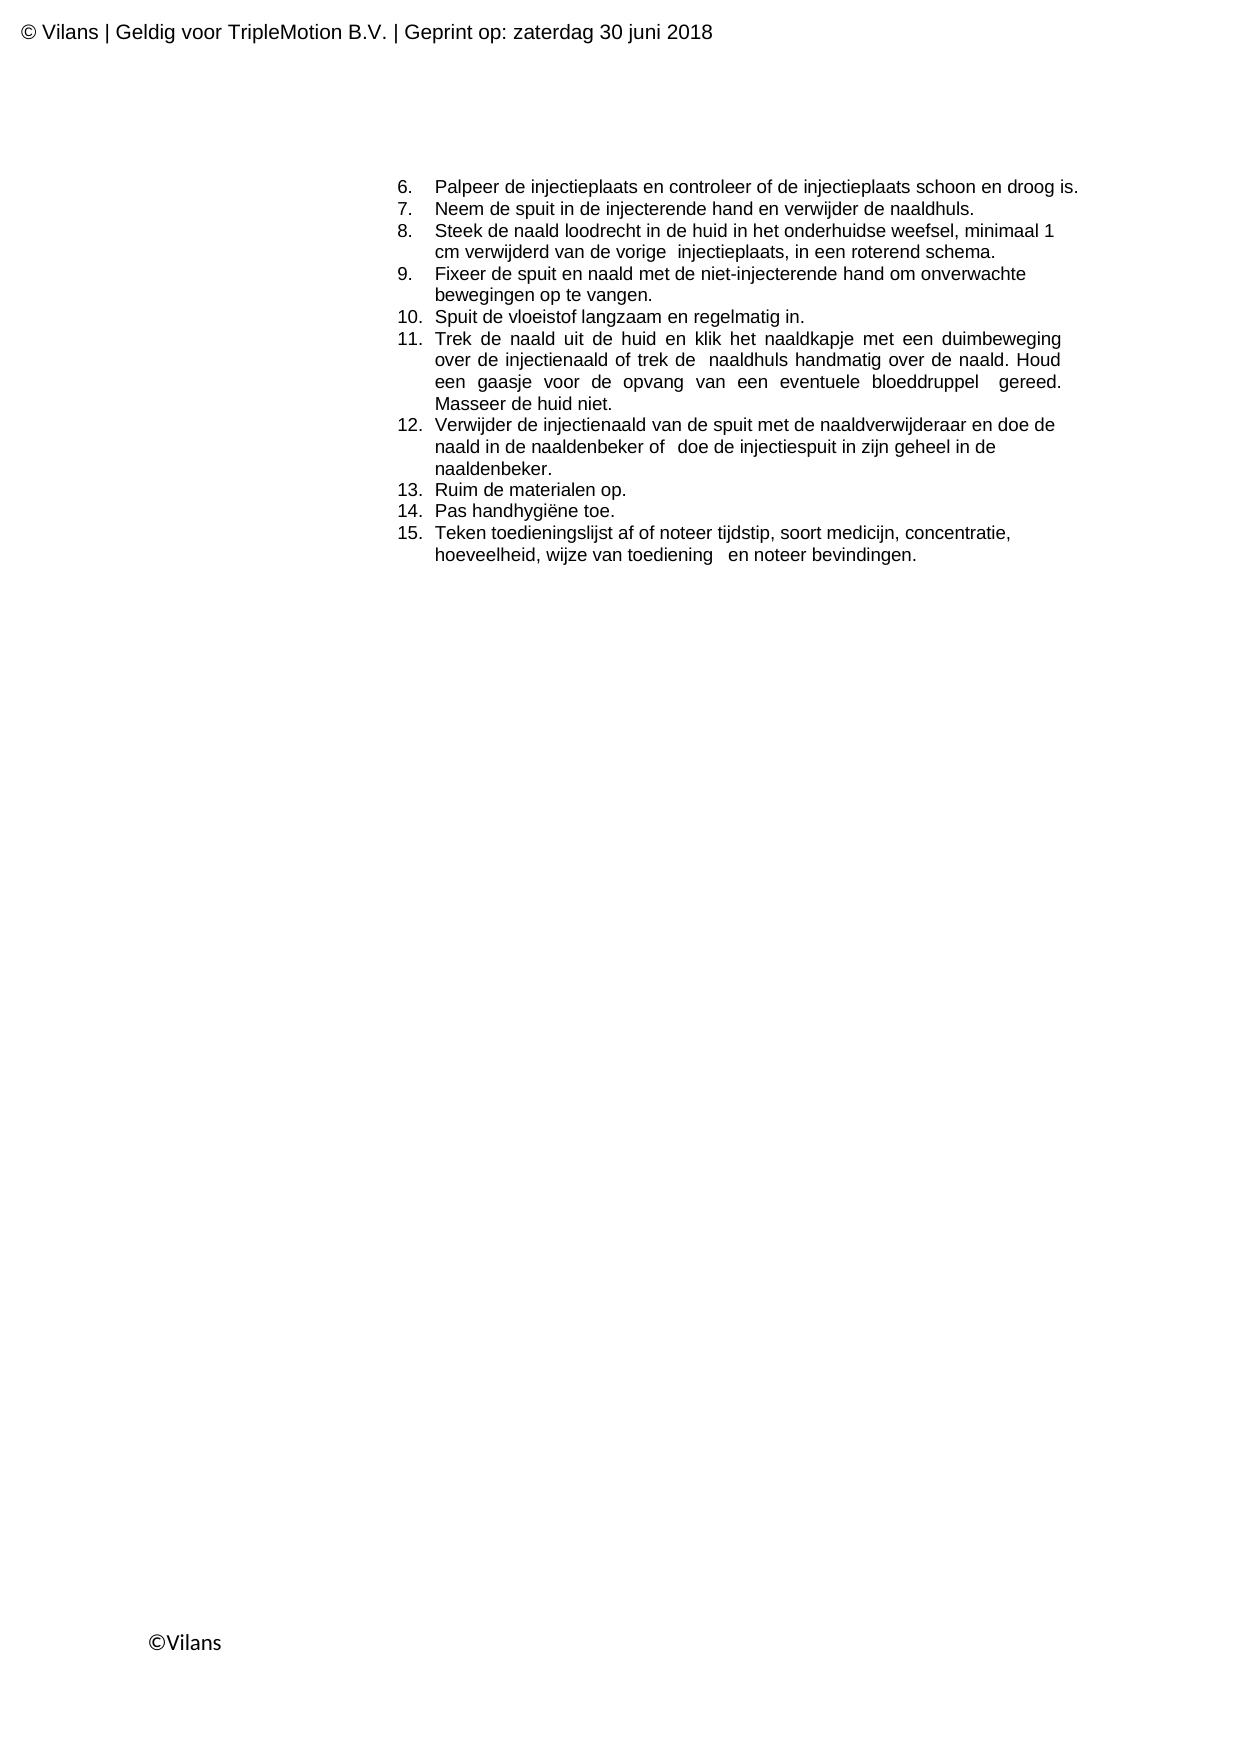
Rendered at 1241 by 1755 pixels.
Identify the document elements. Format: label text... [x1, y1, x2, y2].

list Ruim de materialen op. [397, 479, 1091, 500]
list Trek de naald uit de huid en klik het naaldkapje met een duimbeweging over de injectienaald of trek de naaldhuls handmatig over de naald. Houd een gaasje voor de opvang van een eventuele bloeddruppel gereed. Masseer de huid niet. [397, 327, 1062, 414]
list Pas handhygiëne toe. [397, 500, 1091, 522]
list Spuit de vloeistof langzaam en regelmatig in. [397, 306, 1091, 327]
list Teken toedieningslijst af of noteer tijdstip, soort medicijn, concentratie, hoeveelheid, wijze van toediening en noteer bevindingen. [397, 522, 1071, 565]
list Verwijder de injectienaald van de spuit met de naaldverwijderaar en doe de naald in de naaldenbeker of doe de injectiespuit in zijn geheel in de naaldenbeker. [397, 414, 1071, 479]
list Fixeer de spuit en naald met de niet-injecterende hand om onverwachte bewegingen op te vangen. [397, 263, 1091, 306]
list Palpeer de injectieplaats en controleer of de injectieplaats schoon en droog is. [397, 176, 1091, 198]
list Steek de naald loodrecht in de huid in het onderhuidse weefsel, minimaal 1 cm verwijderd van de vorige injectieplaats, in een roterend schema. [397, 219, 1072, 263]
list Neem de spuit in de injecterende hand en verwijder de naaldhuls. [397, 198, 1091, 219]
